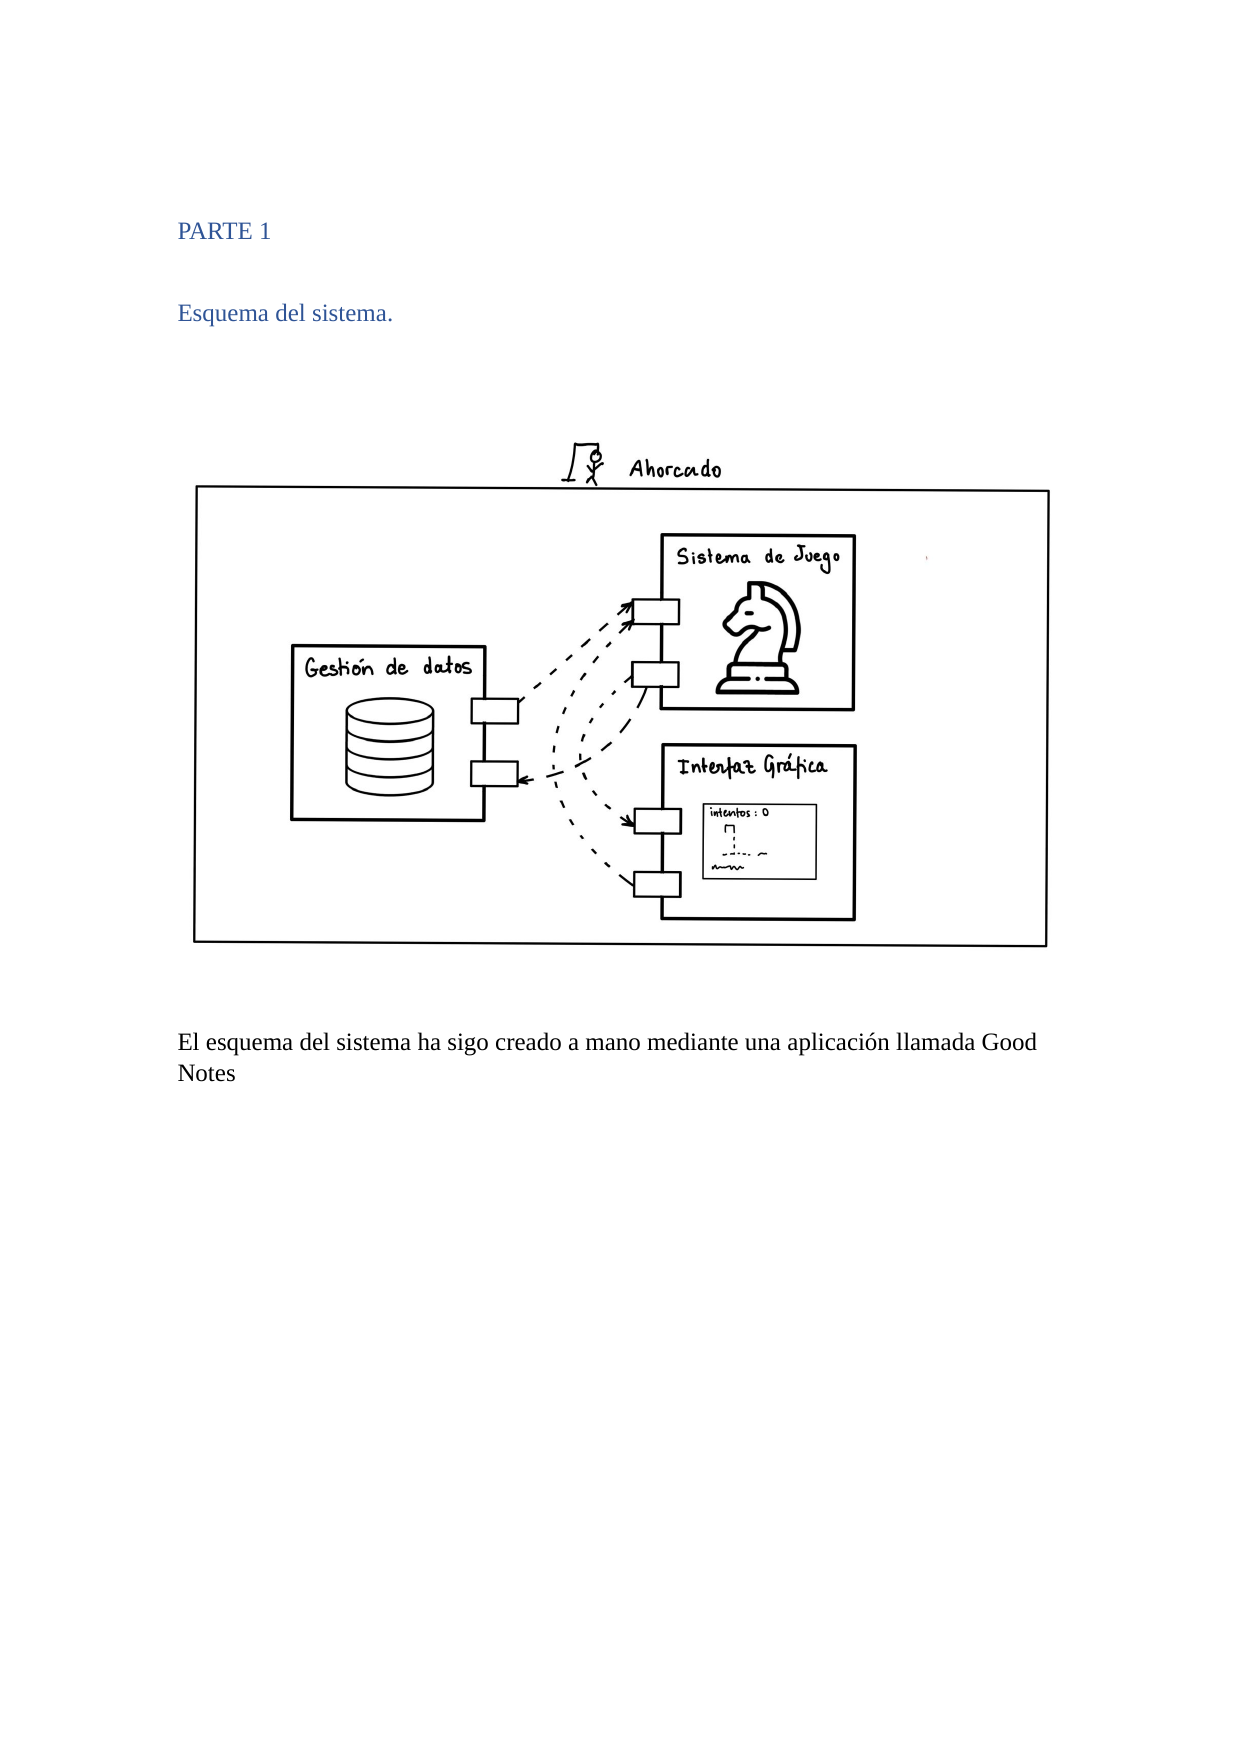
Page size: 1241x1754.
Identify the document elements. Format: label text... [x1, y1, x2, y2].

subtitle Esquema del sistema. [177, 298, 1063, 326]
text El esquema del sistema ha sigo creado a mano mediante una aplicación llamada Good Notes [177, 1027, 1063, 1087]
subtitle PARTE 1 [177, 216, 1063, 245]
